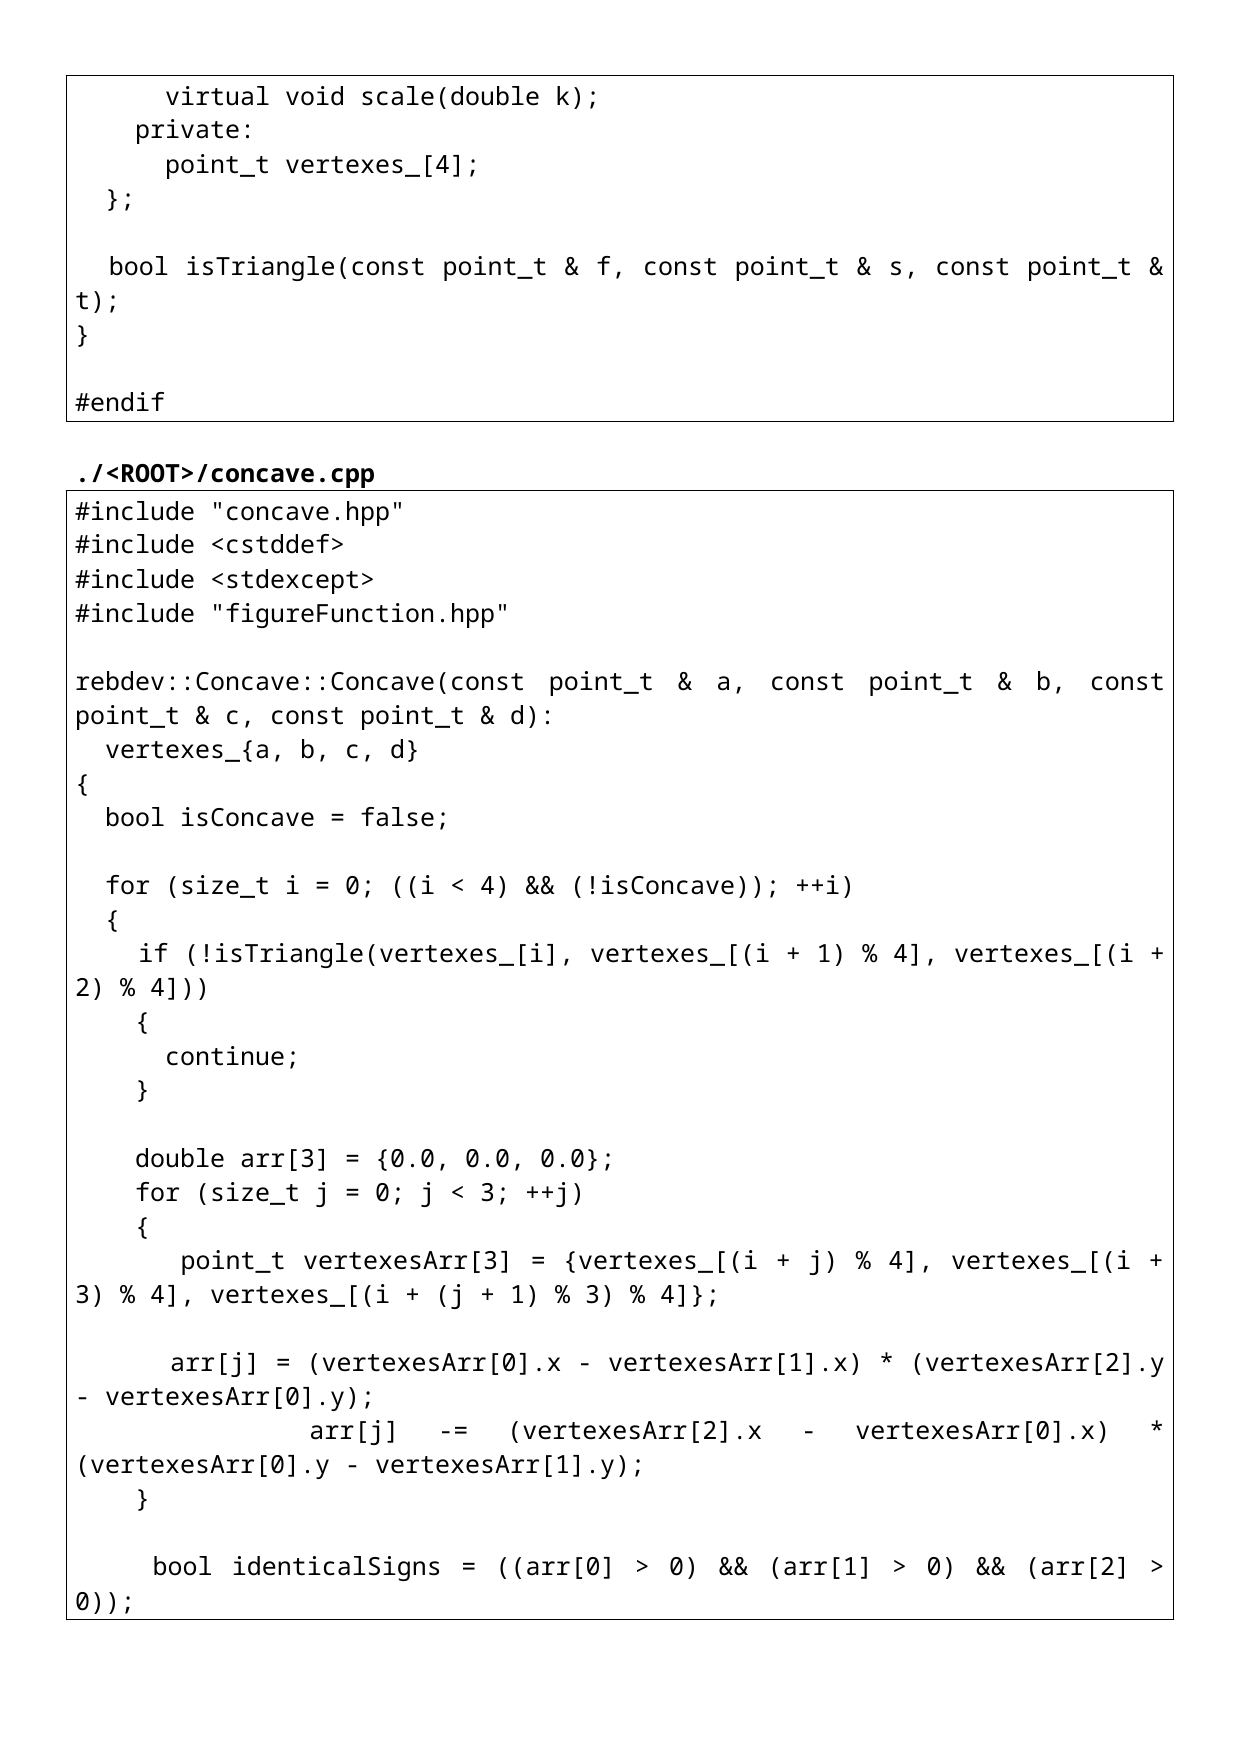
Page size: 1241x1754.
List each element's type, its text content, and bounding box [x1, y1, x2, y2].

text bool isConcave = false; [75, 800, 1165, 834]
text if (!isTriangle(vertexes_[i], vertexes_[(i + 1) % 4], vertexes_[(i + 2) % 4])) [75, 936, 1165, 1004]
text arr[j] = (vertexesArr[0].x - vertexesArr[1].x) * (vertexesArr[2].y - vertexesArr[0].y); [75, 1345, 1165, 1413]
text } [75, 1072, 1165, 1106]
text point_t vertexesArr[3] = {vertexes_[(i + j) % 4], vertexes_[(i + 3) % 4], vertexes_[(i + (j + 1) % 3) % 4]}; [75, 1242, 1165, 1311]
text } [75, 1481, 1165, 1515]
text private: [75, 112, 1165, 146]
text { [75, 766, 1165, 800]
text #include "figureFunction.hpp" [75, 595, 1165, 629]
text { [75, 1004, 1165, 1038]
text for (size_t i = 0; ((i < 4) && (!isConcave)); ++i) [75, 868, 1165, 902]
text continue; [75, 1038, 1165, 1072]
text virtual void scale(double k); [67, 76, 1173, 112]
text arr[j] -= (vertexesArr[2].x - vertexesArr[0].x) * (vertexesArr[0].y - vertexesArr[1].y); [75, 1413, 1165, 1481]
text }; [75, 180, 1165, 214]
text for (size_t j = 0; j < 3; ++j) [75, 1174, 1165, 1208]
text #include <cstddef> [75, 527, 1165, 561]
text #include <stdexcept> [75, 561, 1165, 595]
text point_t vertexes_[4]; [75, 146, 1165, 180]
text bool isTriangle(const point_t & f, const point_t & s, const point_t & t); [75, 248, 1165, 317]
text rebdev::Concave::Concave(const point_t & a, const point_t & b, const point_t & c, const point_t & d): [75, 663, 1165, 732]
text double arr[3] = {0.0, 0.0, 0.0}; [75, 1140, 1165, 1174]
text ./<ROOT>/concave.cpp [75, 456, 1165, 490]
text #endif [67, 382, 1173, 421]
text } [75, 317, 1165, 351]
text { [75, 1208, 1165, 1242]
text #include "concave.hpp" [67, 491, 1173, 527]
text vertexes_{a, b, c, d} [75, 732, 1165, 766]
text bool identicalSigns = ((arr[0] > 0) && (arr[1] > 0) && (arr[2] > 0)); [67, 1546, 1173, 1619]
text { [75, 902, 1165, 936]
